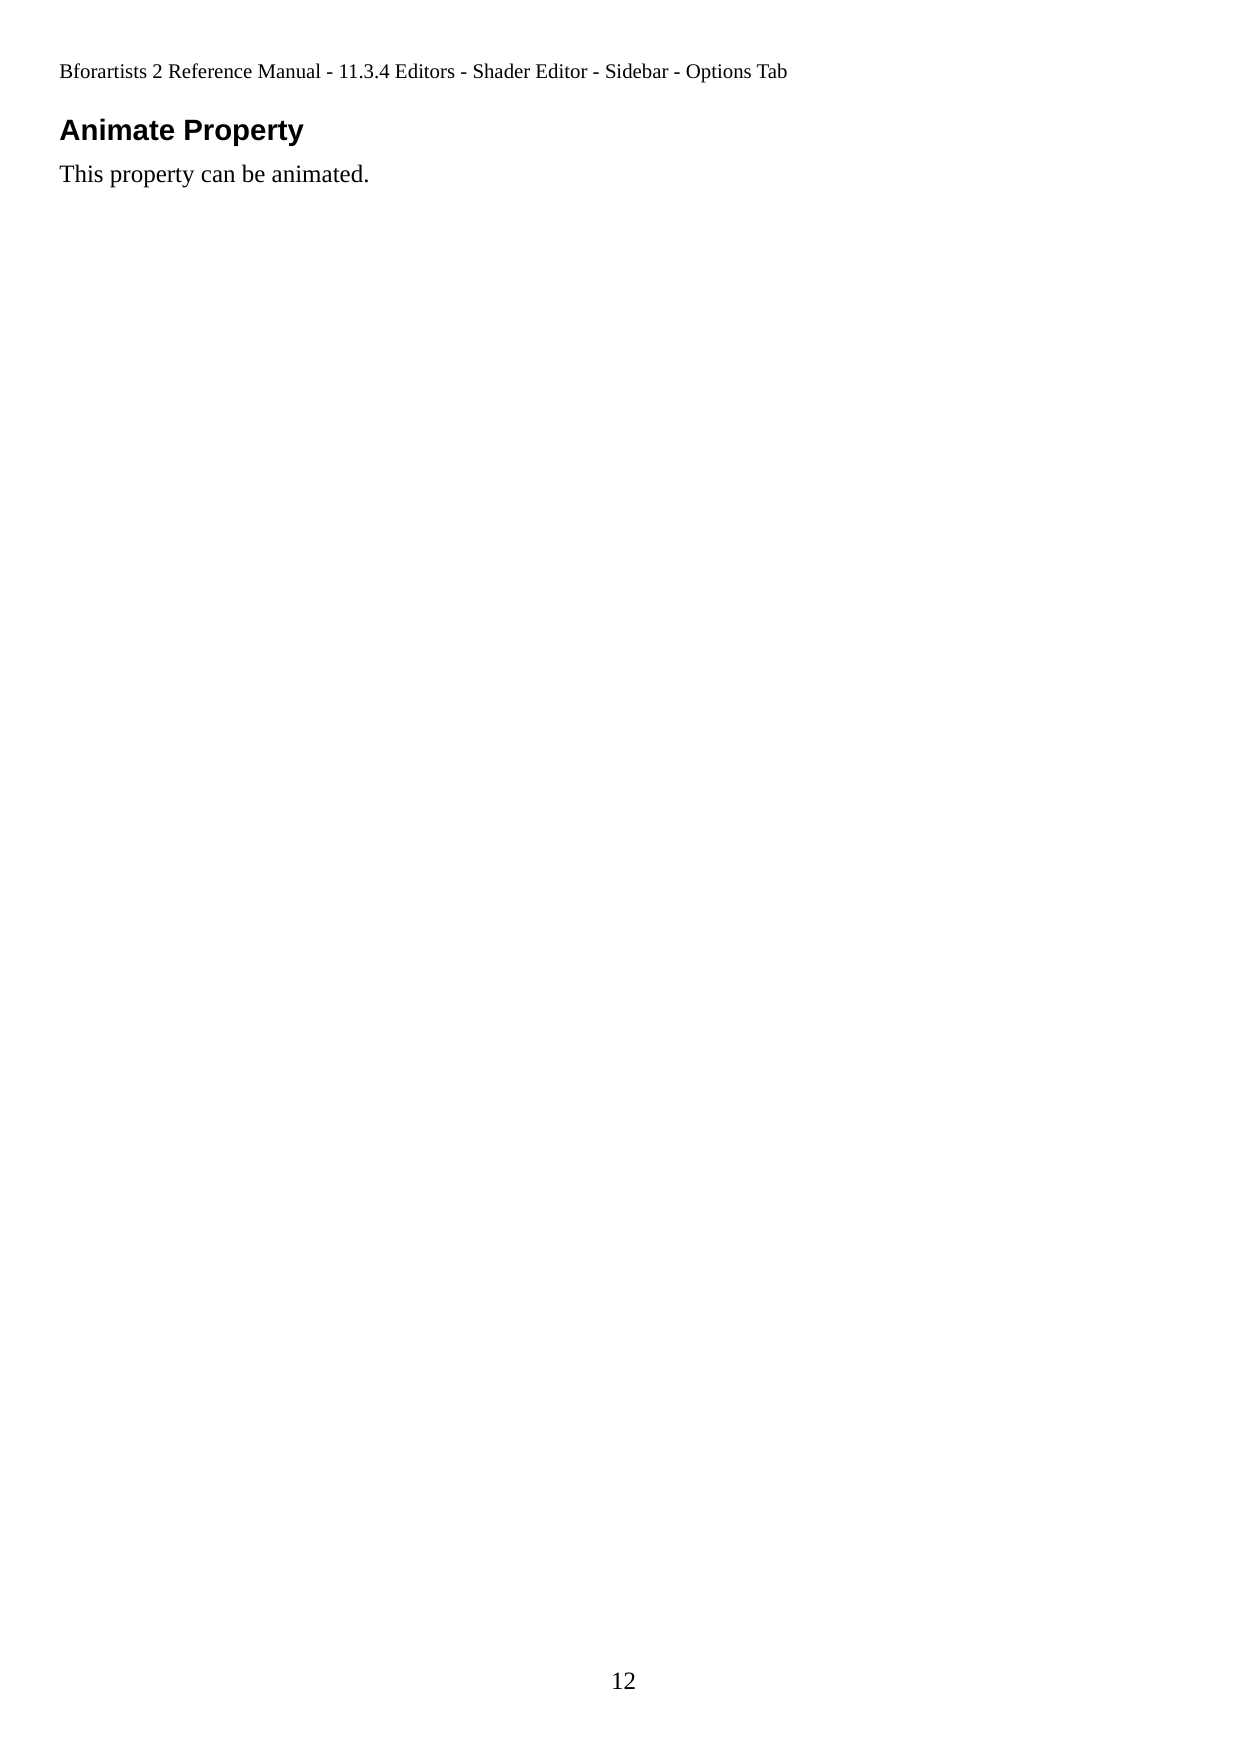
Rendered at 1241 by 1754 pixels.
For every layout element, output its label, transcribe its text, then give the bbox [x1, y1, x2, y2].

text This property can be animated. [59, 159, 1181, 188]
subtitle Animate Property [59, 113, 1181, 146]
